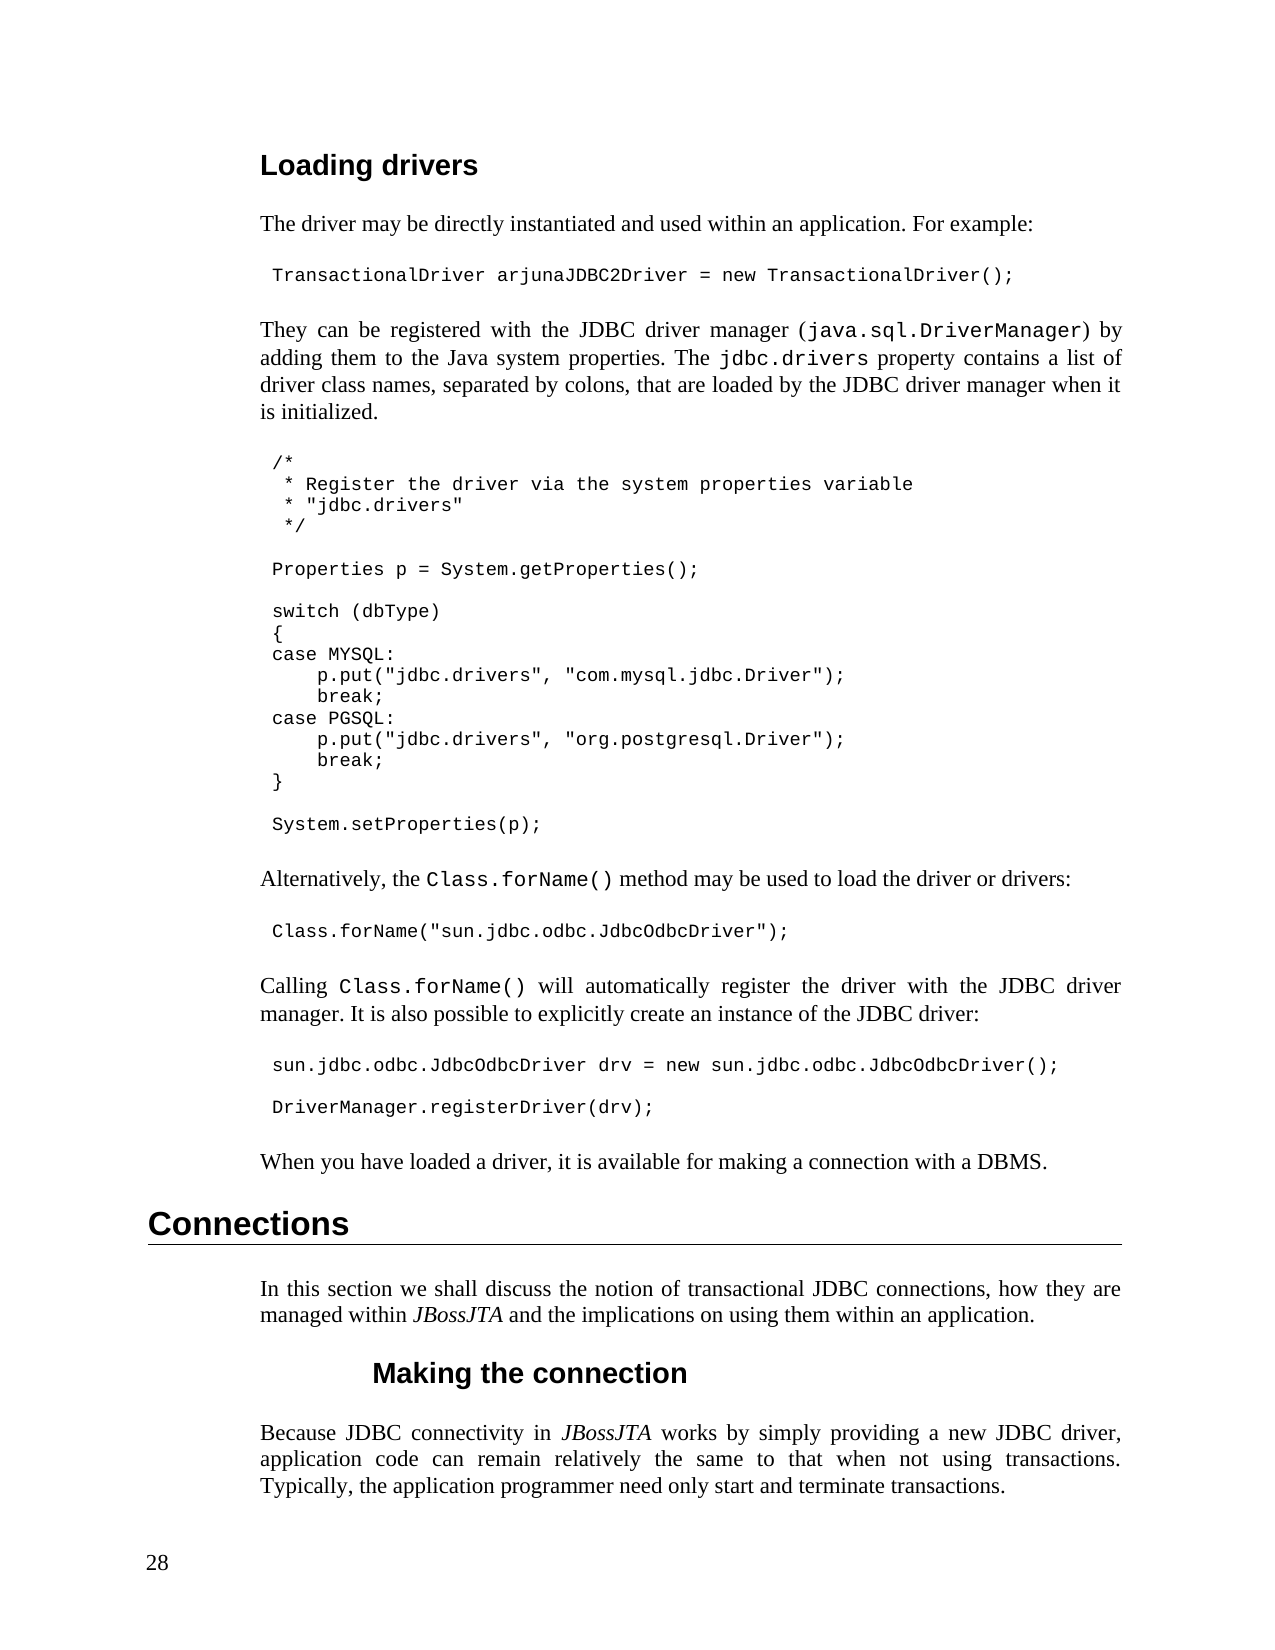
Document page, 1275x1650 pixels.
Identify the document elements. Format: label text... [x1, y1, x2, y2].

text TransactionalDriver arjunaJDBC2Driver = new TransactionalDriver(); [272, 266, 1122, 287]
text When you have loaded a driver, it is available for making a connection with a DBMS. [260, 1148, 1122, 1175]
text They can be registered with the JDBC driver manager (java.sql.DriverManager) by adding them to the Java system properties. The jdbc.drivers property contains a list of driver class names, separated by colons, that are loaded by the JDBC driver manager when it is initialized. [260, 316, 1122, 424]
text In this section we shall discuss the notion of transactional JDBC connections, how they are managed within JBossJTA and the implications on using them within an application. [260, 1274, 1122, 1327]
text Because JDBC connectivity in JBossJTA works by simply providing a new JDBC driver, application code can remain relatively the same to that when not using transactions. Typically, the application programmer need only start and terminate transactions. [260, 1419, 1122, 1498]
subtitle Loading drivers [148, 148, 1122, 181]
text Calling Class.forName() will automatically register the driver with the JDBC driver manager. It is also possible to explicitly create an instance of the JDBC driver: [260, 972, 1122, 1026]
text sun.jdbc.odbc.JdbcOdbcDriver drv = new sun.jdbc.odbc.JdbcOdbcDriver(); DriverManager.registerDriver(drv); [272, 1055, 1122, 1119]
text Class.forName("sun.jdbc.odbc.JdbcOdbcDriver"); [272, 922, 1122, 943]
subtitle Making the connection [260, 1356, 1122, 1390]
text The driver may be directly instantiated and used within an application. For example: [260, 210, 1122, 237]
text /* * Register the driver via the system properties variable * "jdbc.drivers" */ Properties p = System.getProperties(); switch (dbType) { case MYSQL: p.put("jdbc.drivers", "com.mysql.jdbc.Driver"); break; case PGSQL: p.put("jdbc.drivers", "org.postgresql.Driver"); break; } System.setProperties(p); [272, 453, 1122, 836]
text Alternatively, the Class.forName() method may be used to load the driver or drivers: [260, 865, 1122, 893]
subtitle Connections [148, 1204, 1122, 1244]
